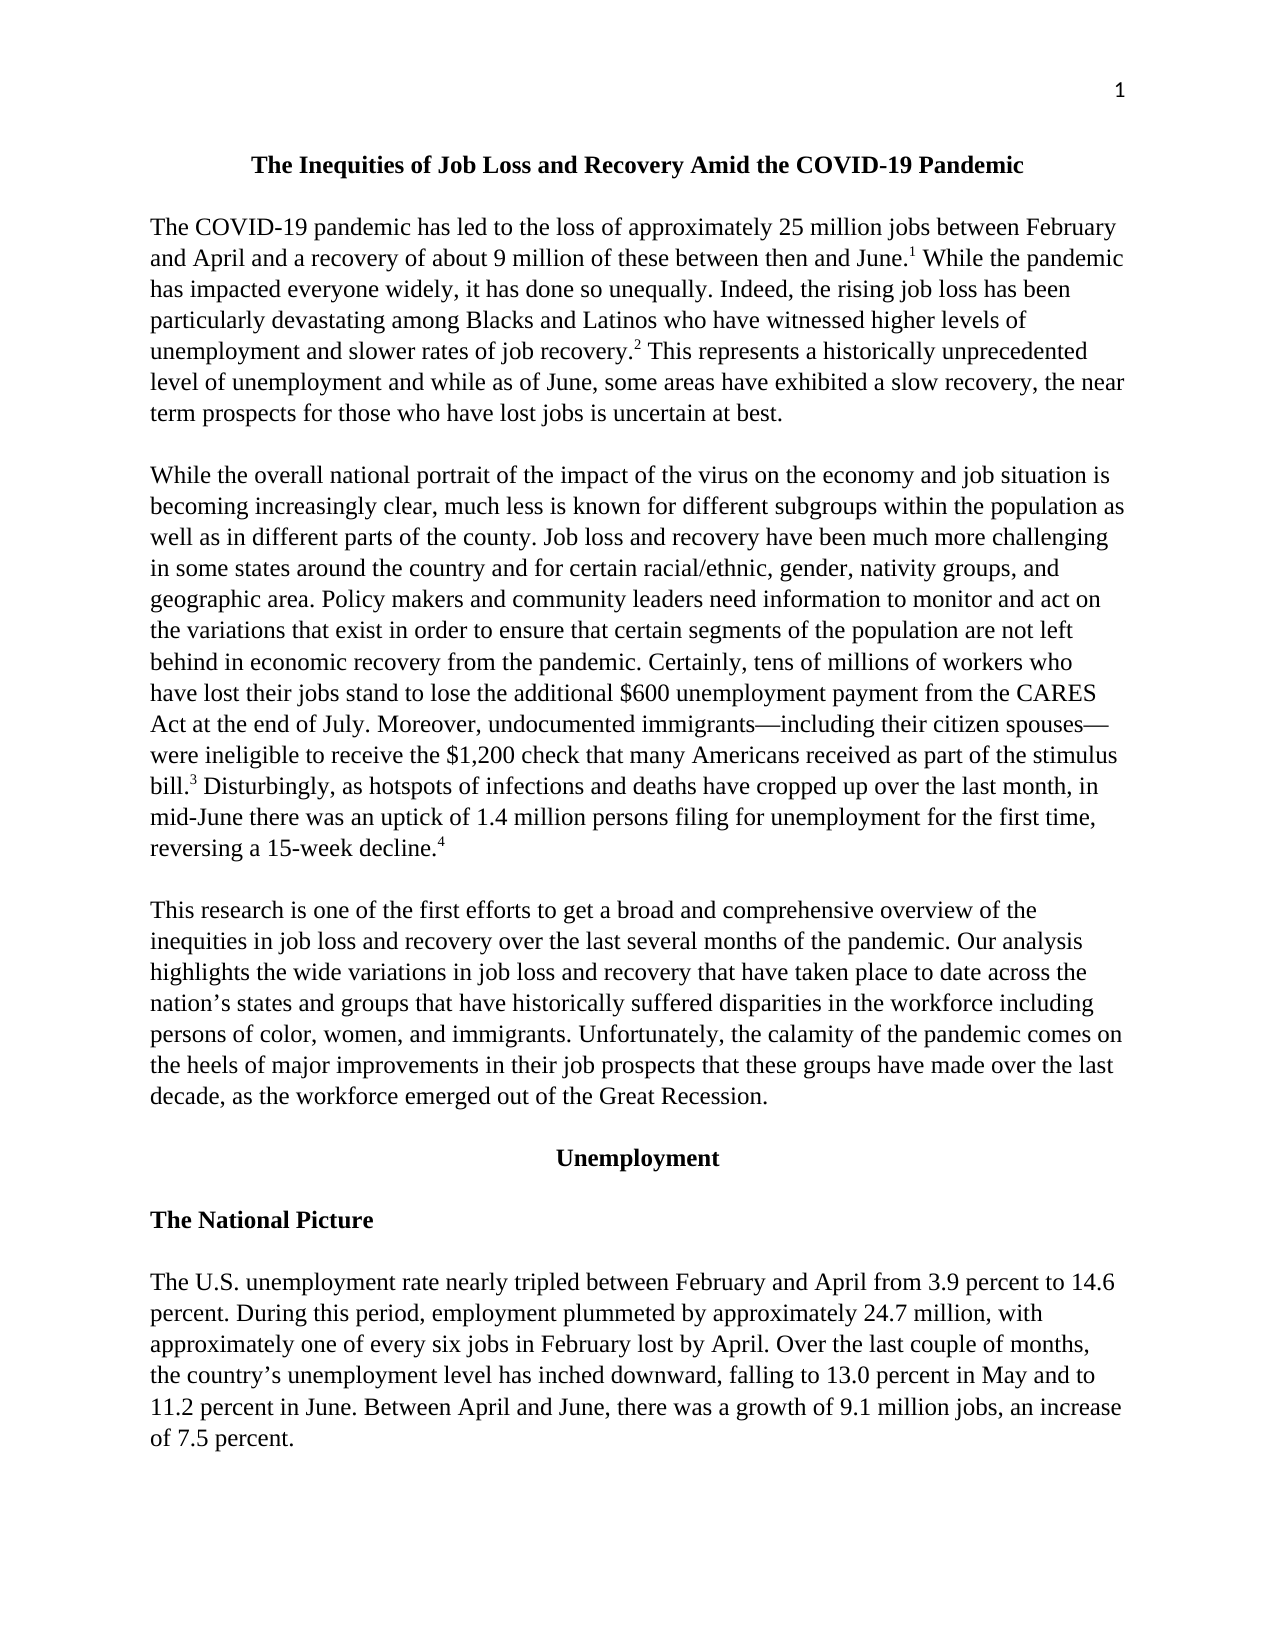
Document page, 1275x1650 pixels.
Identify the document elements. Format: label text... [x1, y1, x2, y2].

text The Inequities of Job Loss and Recovery Amid the COVID-19 Pandemic [150, 150, 1125, 179]
text This research is one of the first efforts to get a broad and comprehensive overview of the inequities in job loss and recovery over the last several months of the pandemic. Our analysis highlights the wide variations in job loss and recovery that have taken place to date across the nation’s states and groups that have historically suffered disparities in the workforce including persons of color, women, and immigrants. Unfortunately, the calamity of the pandemic comes on the heels of major improvements in their job prospects that these groups have made over the last decade, as the workforce emerged out of the Great Recession. [150, 895, 1125, 1110]
text Unemployment [150, 1143, 1125, 1172]
text The U.S. unemployment rate nearly tripled between February and April from 3.9 percent to 14.6 percent. During this period, employment plummeted by approximately 24.7 million, with approximately one of every six jobs in February lost by April. Over the last couple of months, the country’s unemployment level has inched downward, falling to 13.0 percent in May and to 11.2 percent in June. Between April and June, there was a growth of 9.1 million jobs, an increase of 7.5 percent. [150, 1267, 1125, 1451]
text The National Picture [150, 1205, 1125, 1234]
text While the overall national portrait of the impact of the virus on the economy and job situation is becoming increasingly clear, much less is known for different subgroups within the population as well as in different parts of the county. Job loss and recovery have been much more challenging in some states around the country and for certain racial/ethnic, gender, nativity groups, and geographic area. Policy makers and community leaders need information to monitor and act on the variations that exist in order to ensure that certain segments of the population are not left behind in economic recovery from the pandemic. Certainly, tens of millions of workers who have lost their jobs stand to lose the additional $600 unemployment payment from the CARES Act at the end of July. Moreover, undocumented immigrants—including their citizen spouses—were ineligible to receive the $1,200 check that many Americans received as part of the stimulus bill.3 Disturbingly, as hotspots of infections and deaths have cropped up over the last month, in mid-June there was an uptick of 1.4 million persons filing for unemployment for the first time, reversing a 15-week decline.4 [150, 460, 1125, 862]
text The COVID-19 pandemic has led to the loss of approximately 25 million jobs between February and April and a recovery of about 9 million of these between then and June.1 While the pandemic has impacted everyone widely, it has done so unequally. Indeed, the rising job loss has been particularly devastating among Blacks and Latinos who have witnessed higher levels of unemployment and slower rates of job recovery.2 This represents a historically unprecedented level of unemployment and while as of June, some areas have exhibited a slow recovery, the near term prospects for those who have lost jobs is uncertain at best. [150, 212, 1125, 427]
